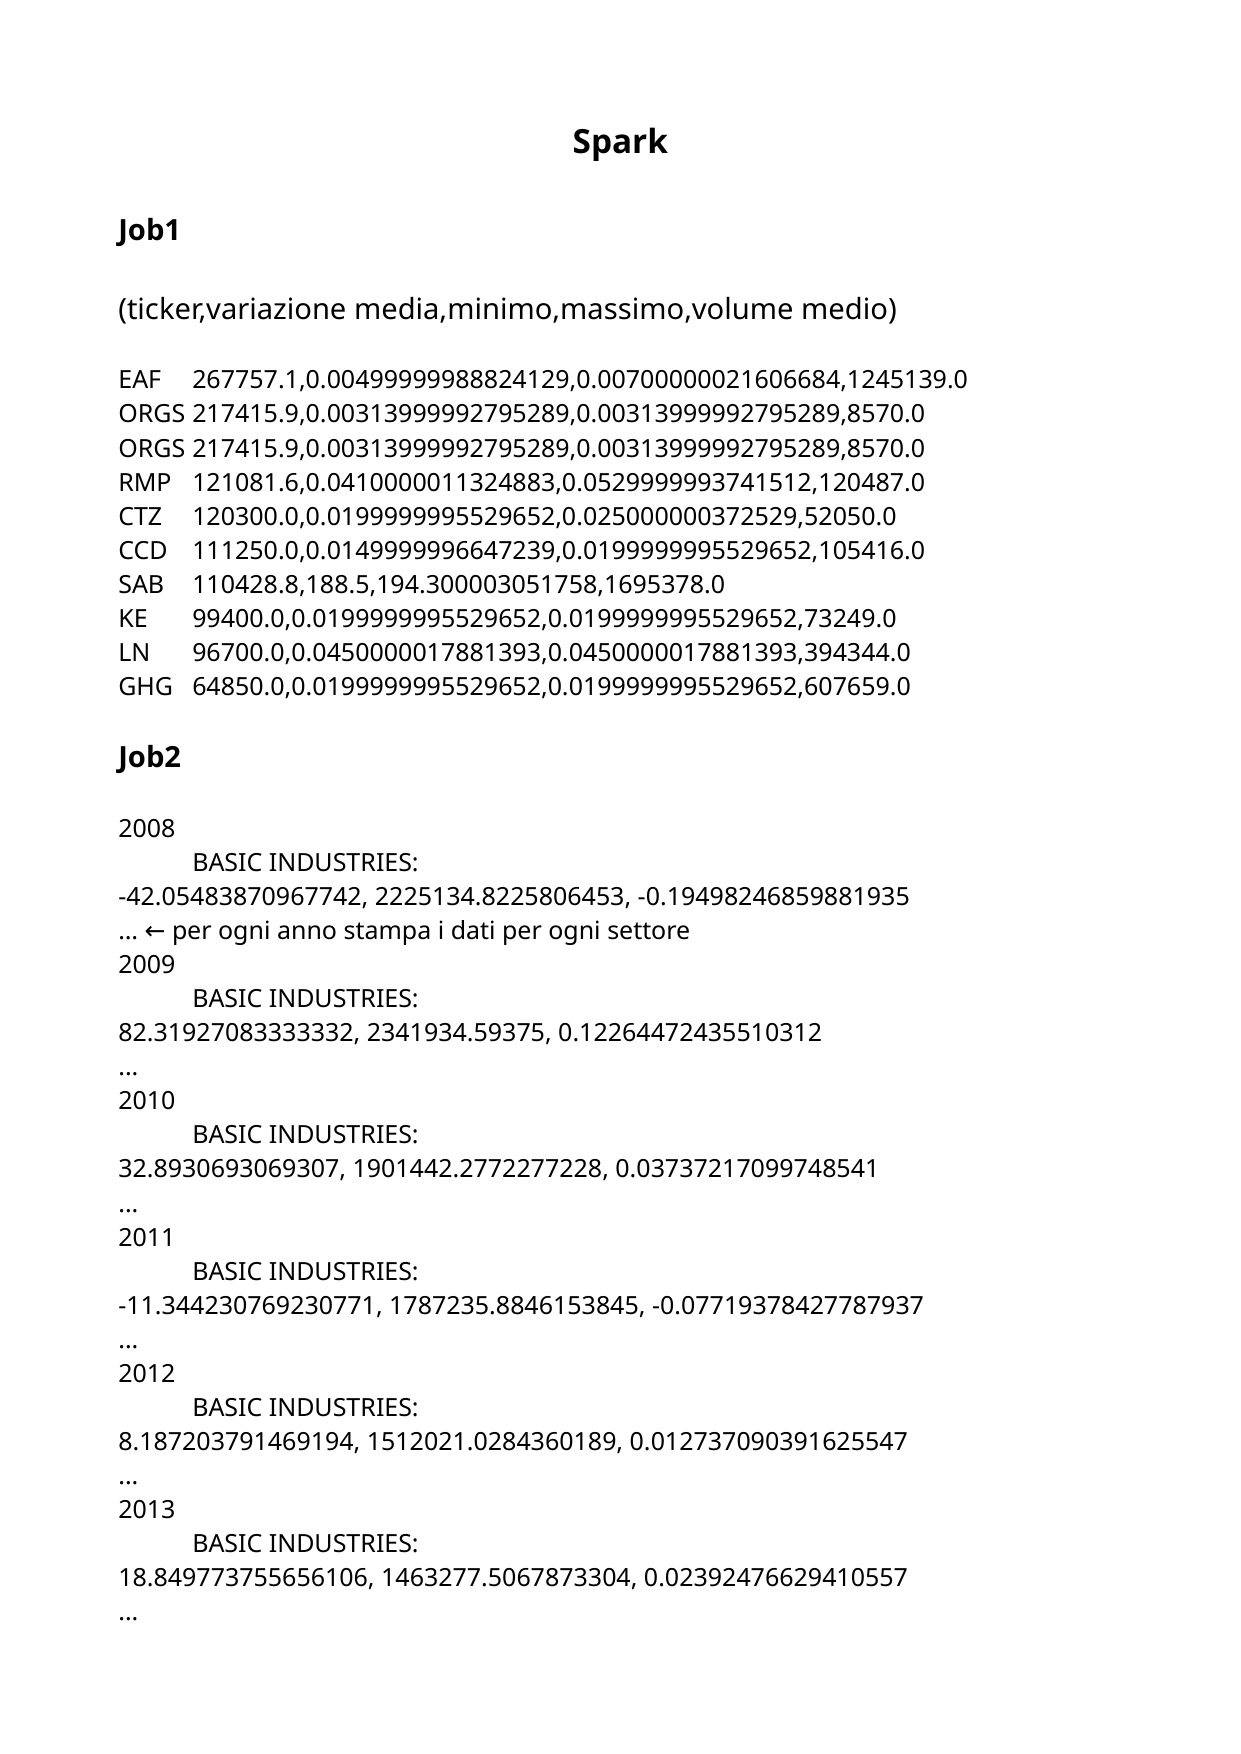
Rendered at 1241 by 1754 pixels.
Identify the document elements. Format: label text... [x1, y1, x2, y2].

text ... [118, 1594, 1122, 1628]
text 2011 [118, 1219, 1122, 1253]
text Job1 [118, 209, 1122, 249]
text 2012 [118, 1356, 1122, 1389]
text ORGS 217415.9,0.00313999992795289,0.00313999992795289,8570.0 [118, 430, 1122, 464]
text 2010 [118, 1083, 1122, 1117]
text ... [118, 1458, 1122, 1492]
text Job2 [118, 737, 1122, 776]
text 8.187203791469194, 1512021.0284360189, 0.012737090391625547 [118, 1424, 1122, 1458]
text SAB 110428.8,188.5,194.300003051758,1695378.0 [118, 566, 1122, 601]
text KE 99400.0,0.0199999995529652,0.0199999995529652,73249.0 [118, 601, 1122, 634]
text ... [118, 1321, 1122, 1356]
text 18.849773755656106, 1463277.5067873304, 0.02392476629410557 [118, 1560, 1122, 1594]
text BASIC INDUSTRIES: [118, 844, 1122, 879]
text (ticker,variazione media,minimo,massimo,volume medio) [118, 288, 1122, 328]
text Spark [118, 118, 1122, 163]
text RMP 121081.6,0.0410000011324883,0.0529999993741512,120487.0 [118, 464, 1122, 498]
text 2013 [118, 1492, 1122, 1526]
text BASIC INDUSTRIES: [118, 981, 1122, 1015]
text 82.31927083333332, 2341934.59375, 0.12264472435510312 [118, 1015, 1122, 1049]
text ORGS 217415.9,0.00313999992795289,0.00313999992795289,8570.0 [118, 396, 1122, 430]
text -42.05483870967742, 2225134.8225806453, -0.19498246859881935 [118, 879, 1122, 913]
text GHG 64850.0,0.0199999995529652,0.0199999995529652,607659.0 [118, 669, 1122, 703]
text BASIC INDUSTRIES: [118, 1526, 1122, 1560]
text LN 96700.0,0.0450000017881393,0.0450000017881393,394344.0 [118, 634, 1122, 669]
text 2008 [118, 811, 1122, 844]
text CCD 111250.0,0.0149999996647239,0.0199999995529652,105416.0 [118, 532, 1122, 566]
text 32.8930693069307, 1901442.2772277228, 0.03737217099748541 [118, 1151, 1122, 1185]
text -11.344230769230771, 1787235.8846153845, -0.07719378427787937 [118, 1287, 1122, 1321]
text … ← per ogni anno stampa i dati per ogni settore [118, 913, 1122, 947]
text 2009 [118, 947, 1122, 981]
text EAF 267757.1,0.00499999988824129,0.00700000021606684,1245139.0 [118, 362, 1122, 396]
text BASIC INDUSTRIES: [118, 1117, 1122, 1151]
text CTZ 120300.0,0.0199999995529652,0.025000000372529,52050.0 [118, 498, 1122, 532]
text ... [118, 1049, 1122, 1083]
text ... [118, 1185, 1122, 1219]
text BASIC INDUSTRIES: [118, 1253, 1122, 1287]
text BASIC INDUSTRIES: [118, 1389, 1122, 1424]
